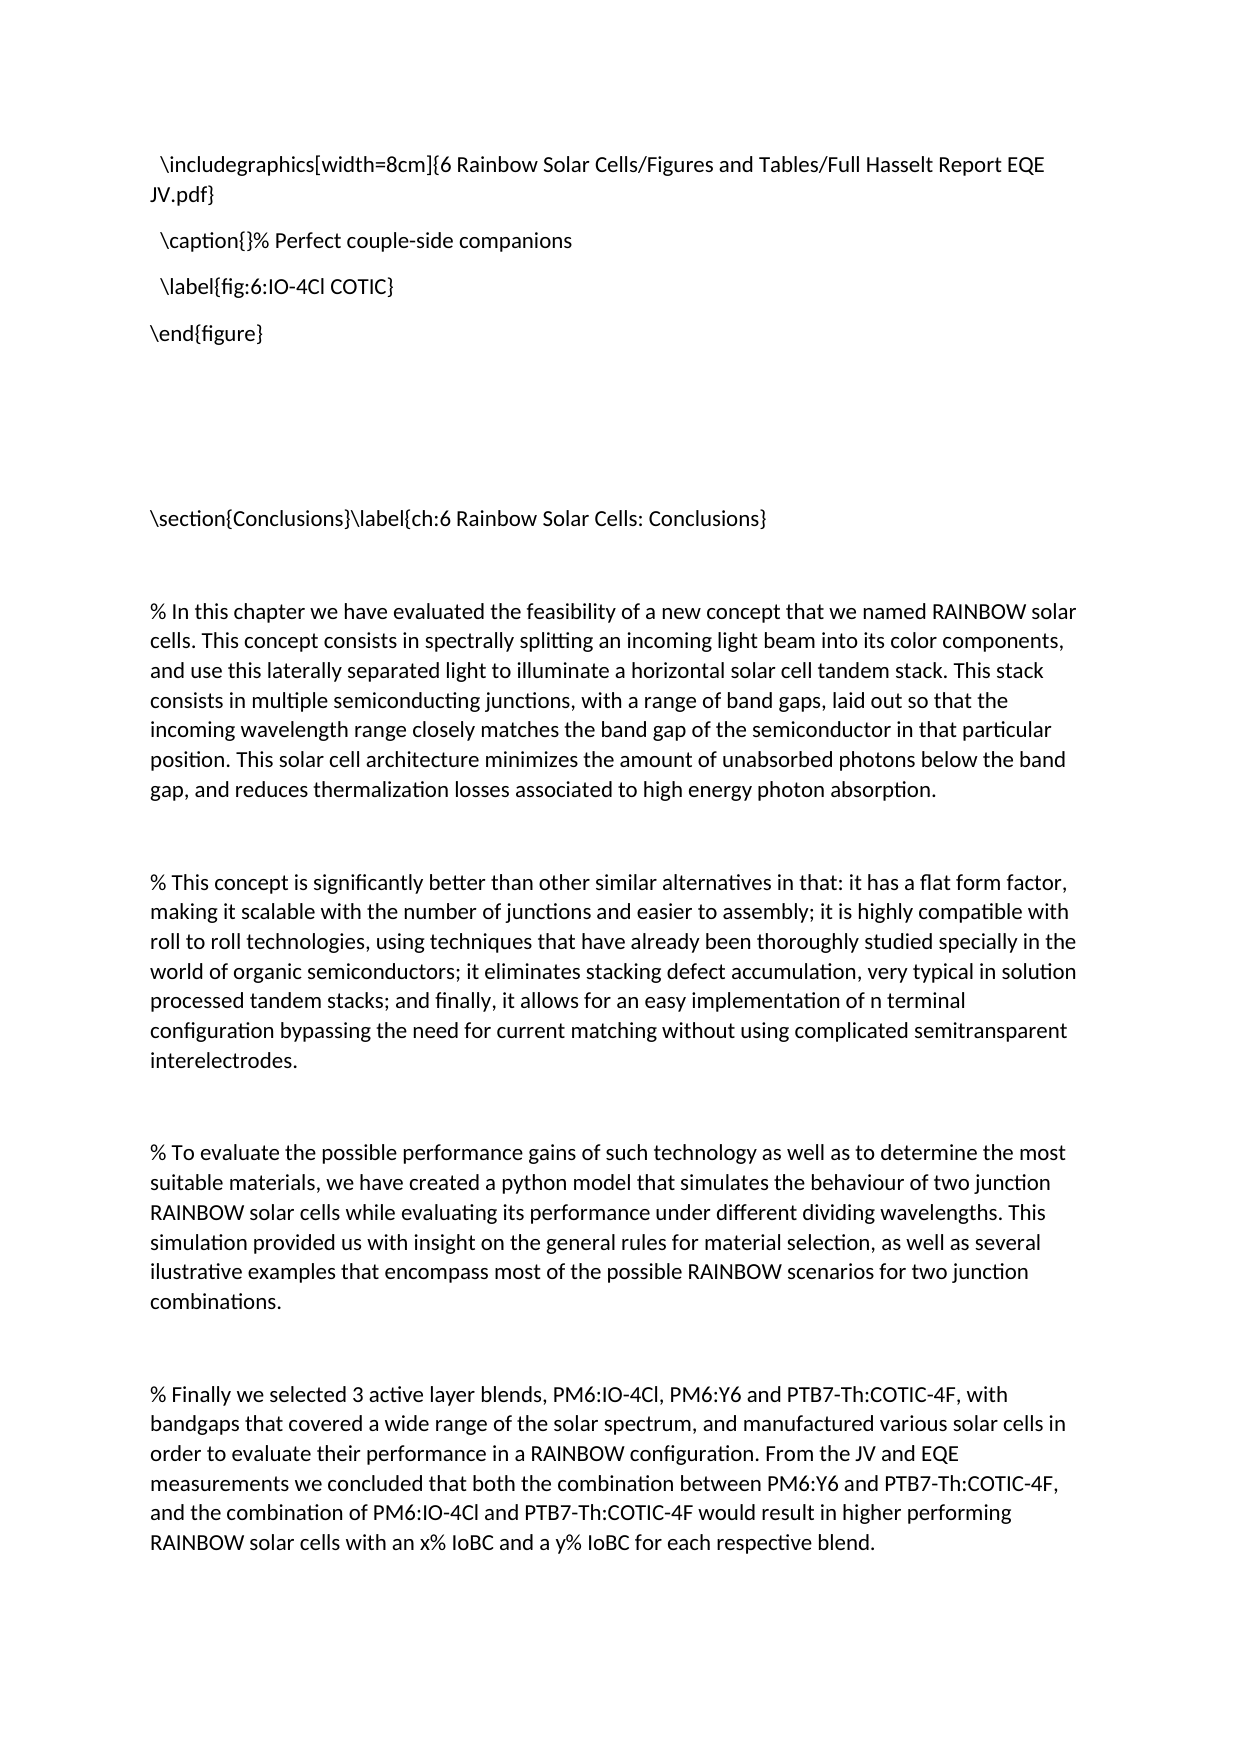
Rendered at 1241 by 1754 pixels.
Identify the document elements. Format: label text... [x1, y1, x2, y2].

text \end{figure} [150, 319, 1090, 347]
text \label{fig:6:IO-4Cl COTIC} [150, 272, 1090, 300]
text % Finally we selected 3 active layer blends, PM6:IO-4Cl, PM6:Y6 and PTB7-Th:COTIC-4F, with bandgaps that covered a wide range of the solar spectrum, and manufactured various solar cells in order to evaluate their performance in a RAINBOW configuration. From the JV and EQE measurements we concluded that both the combination between PM6:Y6 and PTB7-Th:COTIC-4F, and the combination of PM6:IO-4Cl and PTB7-Th:COTIC-4F would result in higher performing RAINBOW solar cells with an x% IoBC and a y% IoBC for each respective blend. [150, 1380, 1090, 1556]
text \includegraphics[width=8cm]{6 Rainbow Solar Cells/Figures and Tables/Full Hasselt Report EQE JV.pdf} [150, 150, 1090, 208]
text % To evaluate the possible performance gains of such technology as well as to determine the most suitable materials, we have created a python model that simulates the behaviour of two junction RAINBOW solar cells while evaluating its performance under different dividing wavelengths. This simulation provided us with insight on the general rules for material selection, as well as several ilustrative examples that encompass most of the possible RAINBOW scenarios for two junction combinations. [150, 1138, 1090, 1315]
text % This concept is significantly better than other similar alternatives in that: it has a flat form factor, making it scalable with the number of junctions and easier to assembly; it is highly compatible with roll to roll technologies, using techniques that have already been thoroughly studied specially in the world of organic semiconductors; it eliminates stacking defect accumulation, very typical in solution processed tandem stacks; and finally, it allows for an easy implementation of n terminal configuration bypassing the need for current matching without using complicated semitransparent interelectrodes. [150, 868, 1090, 1074]
text \caption{}% Perfect couple-side companions [150, 226, 1090, 254]
text \section{Conclusions}\label{ch:6 Rainbow Solar Cells: Conclusions} [150, 504, 1090, 532]
text % In this chapter we have evaluated the feasibility of a new concept that we named RAINBOW solar cells. This concept consists in spectrally splitting an incoming light beam into its color components, and use this laterally separated light to illuminate a horizontal solar cell tandem stack. This stack consists in multiple semiconducting junctions, with a range of band gaps, laid out so that the incoming wavelength range closely matches the band gap of the semiconductor in that particular position. This solar cell architecture minimizes the amount of unabsorbed photons below the band gap, and reduces thermalization losses associated to high energy photon absorption. [150, 597, 1090, 803]
